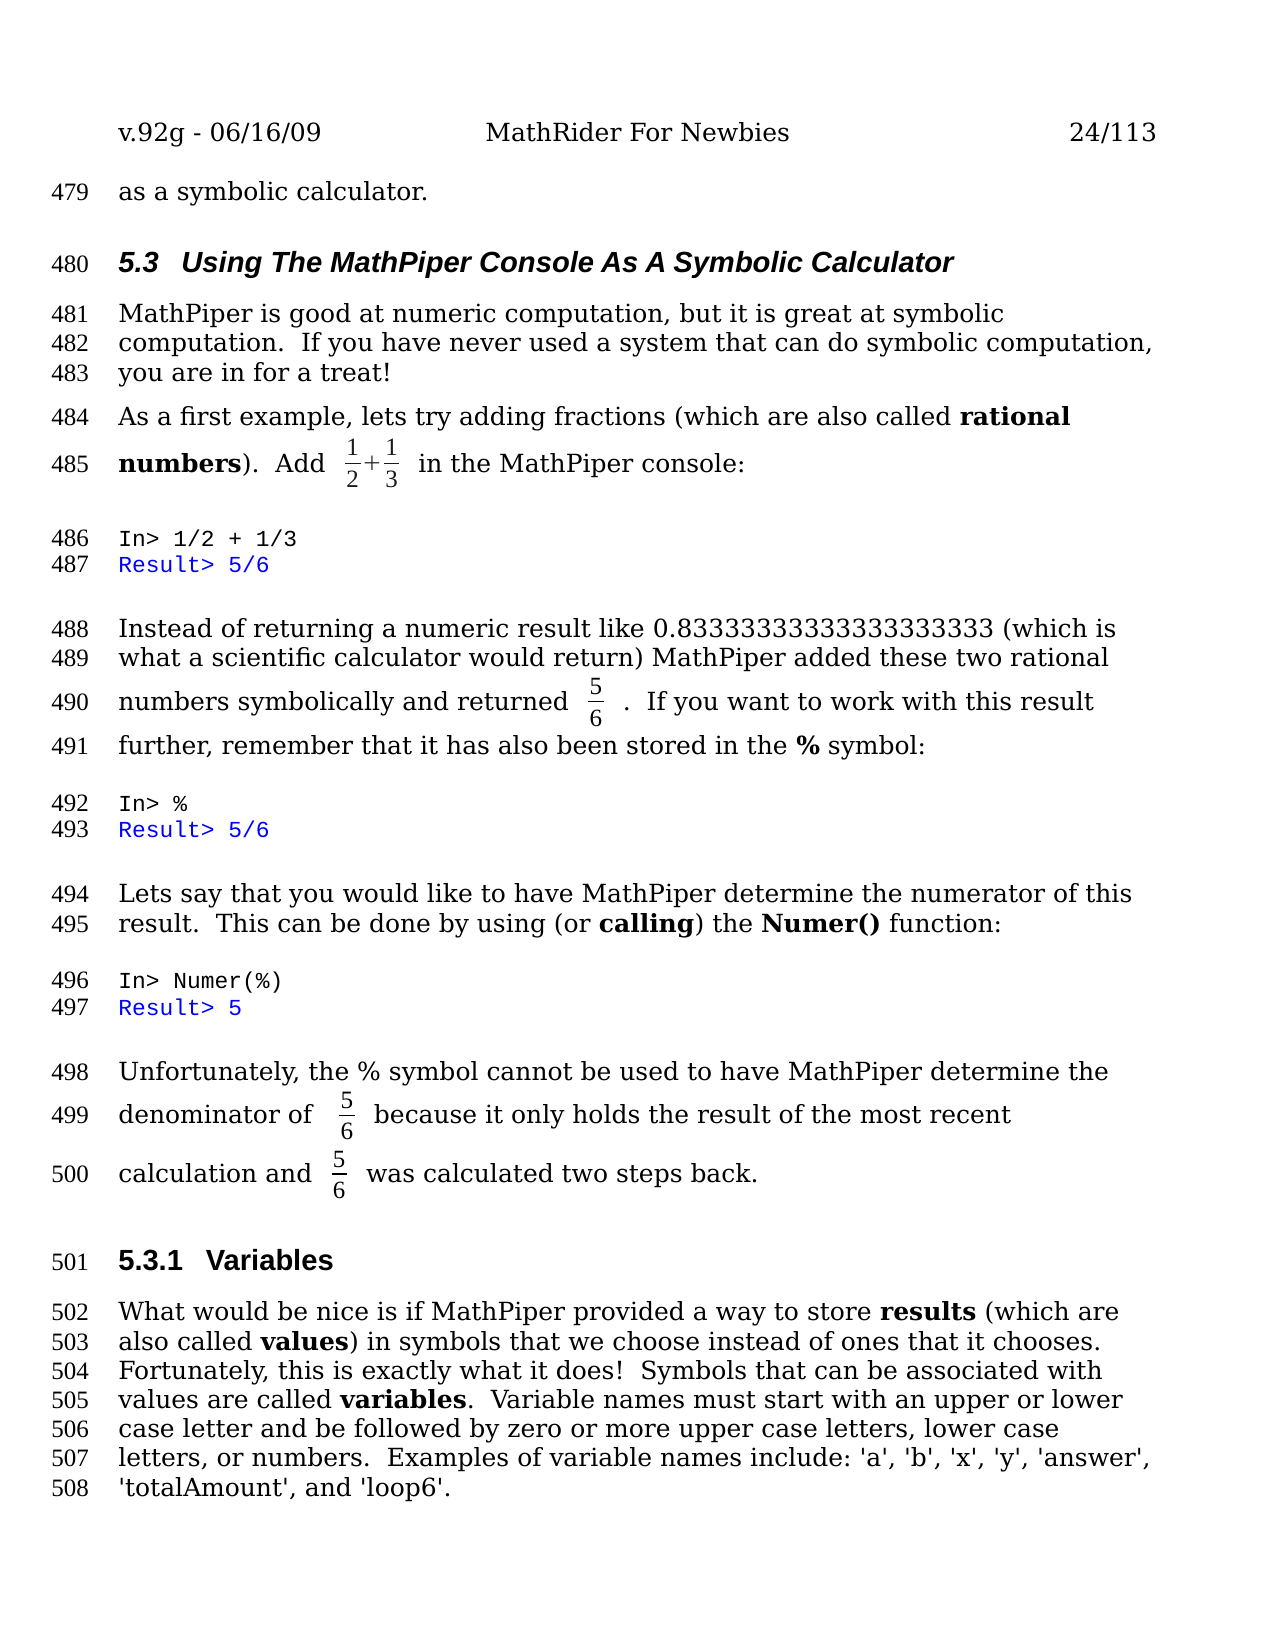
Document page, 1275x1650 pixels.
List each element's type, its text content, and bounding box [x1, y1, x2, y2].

text Result> 5/6 [118, 553, 1157, 579]
text MathPiper is good at numeric computation, but it is great at symbolic computation. If you have never used a system that can do symbolic computation, you are in for a treat! [118, 299, 1157, 387]
text Lets say that you would like to have MathPiper determine the numerator of this result. This can be done by using (or calling) the Numer() function: [118, 879, 1157, 938]
text In> Numer(%) [118, 970, 1157, 996]
text Result> 5/6 [118, 818, 1157, 844]
text As a first example, lets try adding fractions (which are also called rational numbers). Addin the MathPiper console: [118, 402, 1157, 495]
text as a symbolic calculator. [118, 177, 1157, 206]
text What would be nice is if MathPiper provided a way to store results (which are also called values) in symbols that we choose instead of ones that it chooses. Fortunately, this is exactly what it does! Symbols that can be associated with values are called variables. Variable names must start with an upper or lower case letter and be followed by zero or more upper case letters, lower case letters, or numbers. Examples of variable names include: 'a', 'b', 'x', 'y', 'answer', 'totalAmount', and 'loop6'. [118, 1297, 1157, 1502]
text Instead of returning a numeric result like 0.83333333333333333333 (which is what a scientific calculator would return) MathPiper added these two rational numbers symbolically and returned. If you want to work with this result further, remember that it has also been stored in the % symbol: [118, 614, 1157, 761]
text Result> 5 [118, 996, 1157, 1022]
subtitle Using The MathPiper Console As A Symbolic Calculator [118, 245, 1157, 278]
text Unfortunately, the % symbol cannot be used to have MathPiper determine the denominator of because it only holds the result of the most recent calculation andwas calculated two steps back. [118, 1057, 1157, 1203]
text In> 1/2 + 1/3 [118, 527, 1157, 553]
subtitle Variables [118, 1243, 1157, 1276]
text In> % [118, 793, 1157, 818]
